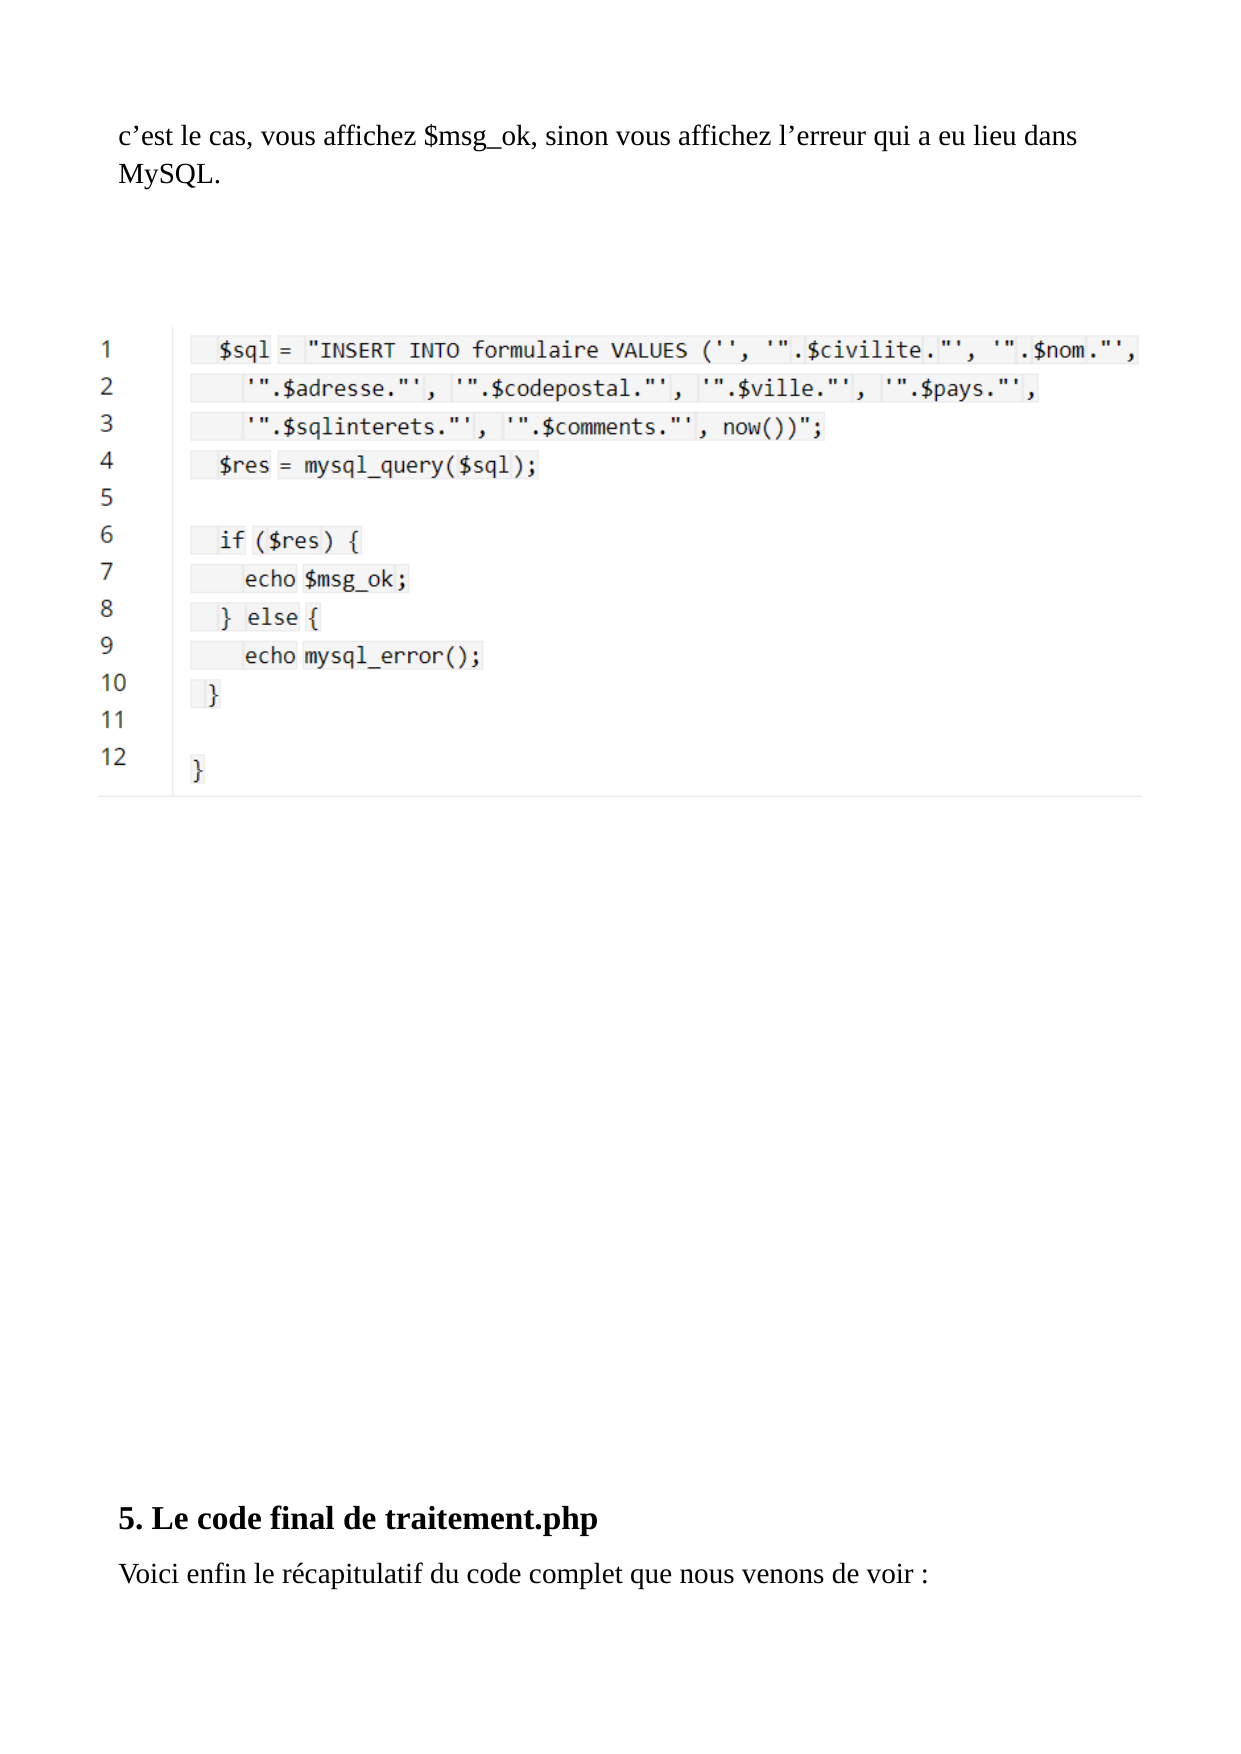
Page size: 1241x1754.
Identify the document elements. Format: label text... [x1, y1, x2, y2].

picture [97, 327, 1143, 797]
text Voici enfin le récapitulatif du code complet que nous venons de voir : [118, 1557, 1122, 1590]
text c’est le cas, vous affichez $msg_ok, sinon vous affichez l’erreur qui a eu lieu dans MySQL. [118, 118, 1122, 190]
text 5. Le code final de traitement.php [118, 1498, 1122, 1536]
